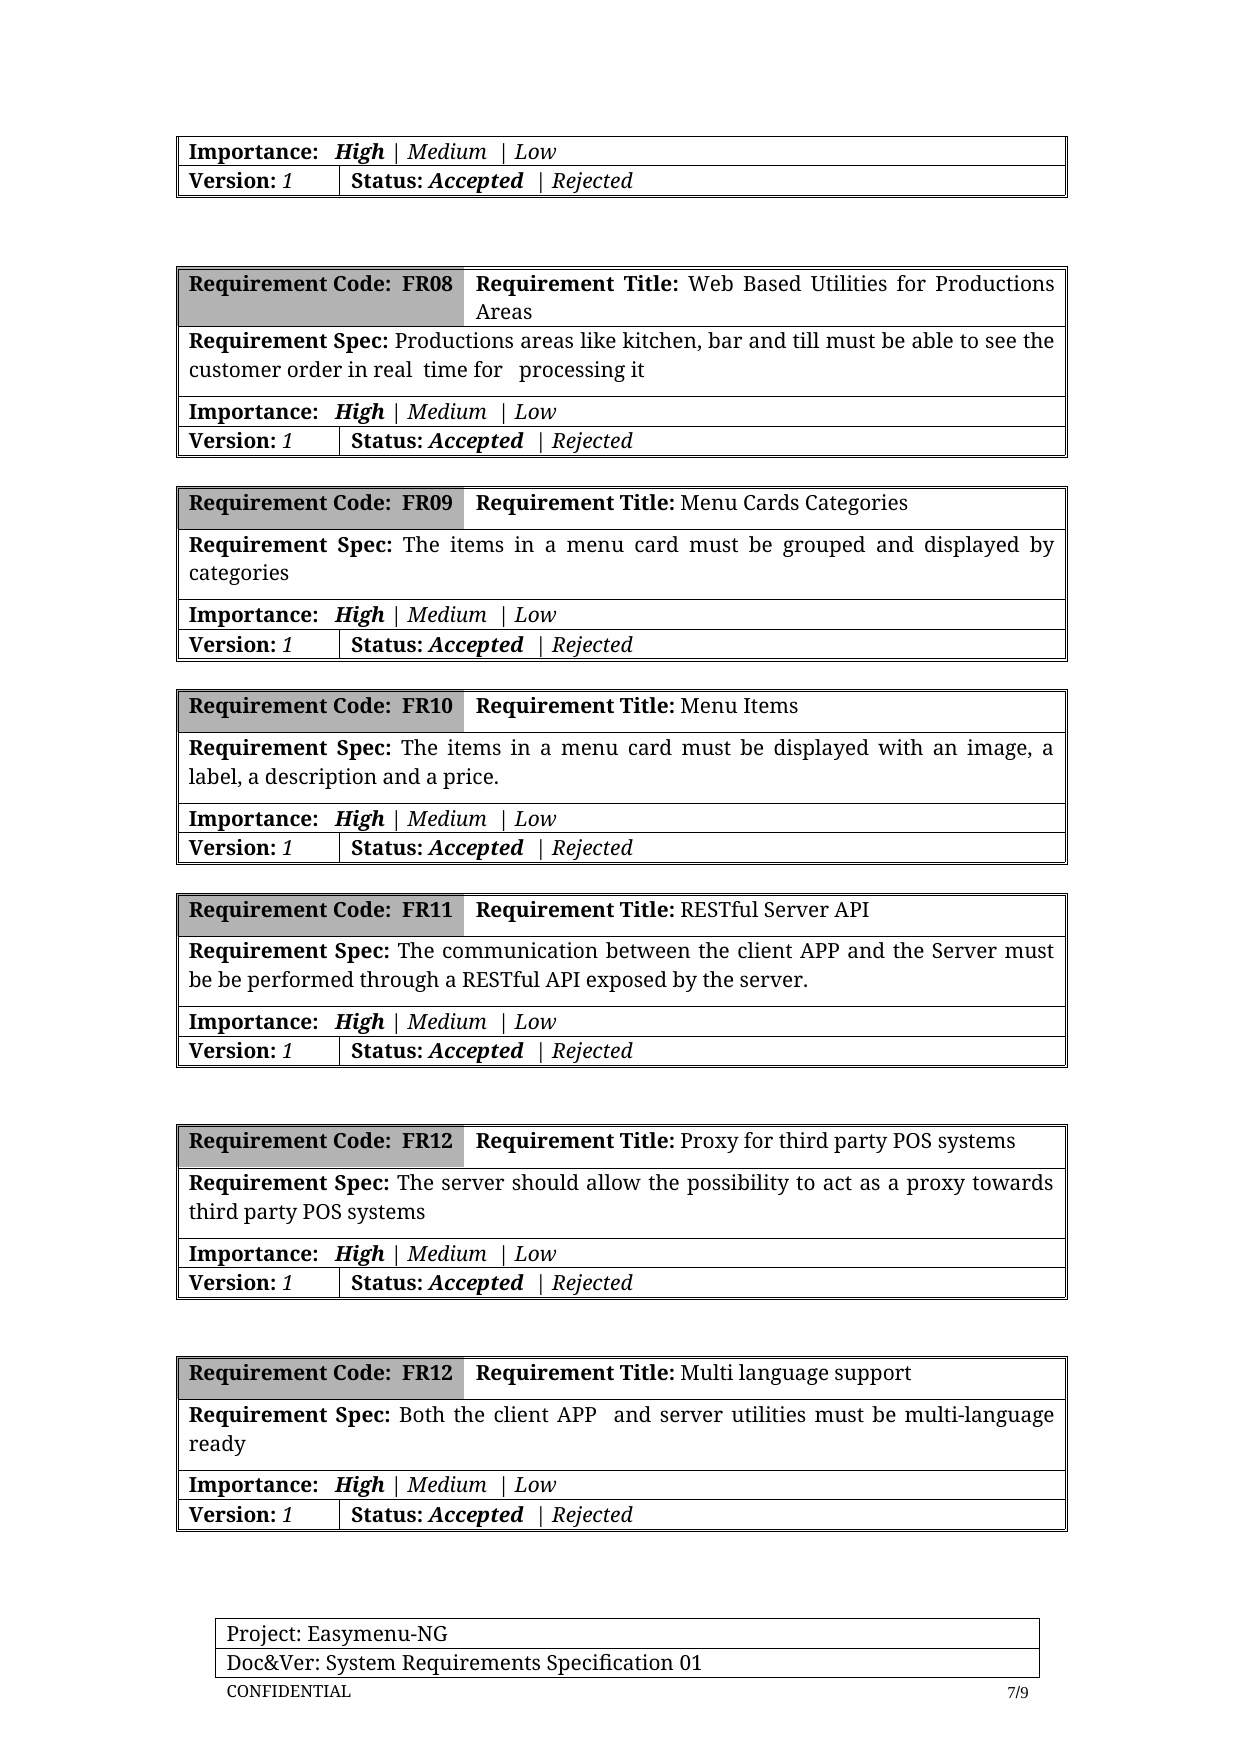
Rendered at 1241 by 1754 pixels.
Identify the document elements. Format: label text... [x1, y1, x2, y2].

table_cell Status: Accepted | Rejected [340, 630, 1065, 658]
table_cell Status: Accepted | Rejected [340, 833, 1065, 862]
table_cell Version: 1 [179, 630, 339, 658]
table_header Requirement Title: RESTful Server API [464, 896, 1065, 936]
table_cell Version: 1 [179, 1037, 339, 1065]
table_cell Status: Accepted | Rejected [340, 166, 1065, 195]
table_header Requirement Title: Menu Items [464, 692, 1065, 732]
table_cell Importance: High | Medium | Low [179, 804, 1065, 832]
table_cell Requirement Spec: The server should allow the possibility to act as a proxy towards third party POS systems [179, 1169, 1065, 1238]
table_cell Version: 1 [179, 1268, 339, 1297]
table_header Requirement Title: Web Based Utilities for Productions Areas [464, 270, 1065, 326]
table_cell Status: Accepted | Rejected [340, 1500, 1065, 1528]
table_header Requirement Code: FR10 [179, 692, 464, 732]
table_cell Requirement Spec: The items in a menu card must be displayed with an image, a label, a description and a price. [179, 733, 1065, 803]
table_cell Requirement Spec: Productions areas like kitchen, bar and till must be able to see the customer order in real time for processing it [179, 327, 1065, 396]
table_cell Status: Accepted | Rejected [340, 1268, 1065, 1297]
table_cell Status: Accepted | Rejected [340, 427, 1065, 455]
table_header Requirement Code: FR11 [179, 896, 464, 936]
table_cell Version: 1 [179, 166, 339, 195]
table_cell Requirement Spec: The items in a menu card must be grouped and displayed by categories [179, 530, 1065, 599]
table_cell Importance: High | Medium | Low [179, 137, 1065, 165]
table_cell Importance: High | Medium | Low [179, 1471, 1065, 1499]
table_cell Importance: High | Medium | Low [179, 397, 1065, 426]
table_cell Requirement Spec: Both the client APP and server utilities must be multi-language ready [179, 1400, 1065, 1469]
table_cell Version: 1 [179, 1500, 339, 1528]
table_cell Importance: High | Medium | Low [179, 1239, 1065, 1267]
table_cell Importance: High | Medium | Low [179, 600, 1065, 629]
table_cell Status: Accepted | Rejected [340, 1037, 1065, 1065]
table_header Requirement Title: Proxy for third party POS systems [464, 1127, 1065, 1167]
table_cell Requirement Spec: The communication between the client APP and the Server must be be performed through a RESTful API exposed by the server. [179, 937, 1065, 1006]
table_header Requirement Code: FR12 [179, 1359, 464, 1399]
table_header Requirement Title: Multi language support [464, 1359, 1065, 1399]
table_header Requirement Code: FR12 [179, 1127, 464, 1167]
table_cell Version: 1 [179, 427, 339, 455]
table_cell Importance: High | Medium | Low [179, 1007, 1065, 1036]
table_header Requirement Code: FR09 [179, 489, 464, 529]
table_header Requirement Code: FR08 [179, 270, 464, 326]
table_cell Version: 1 [179, 833, 339, 862]
table_header Requirement Title: Menu Cards Categories [464, 489, 1065, 529]
